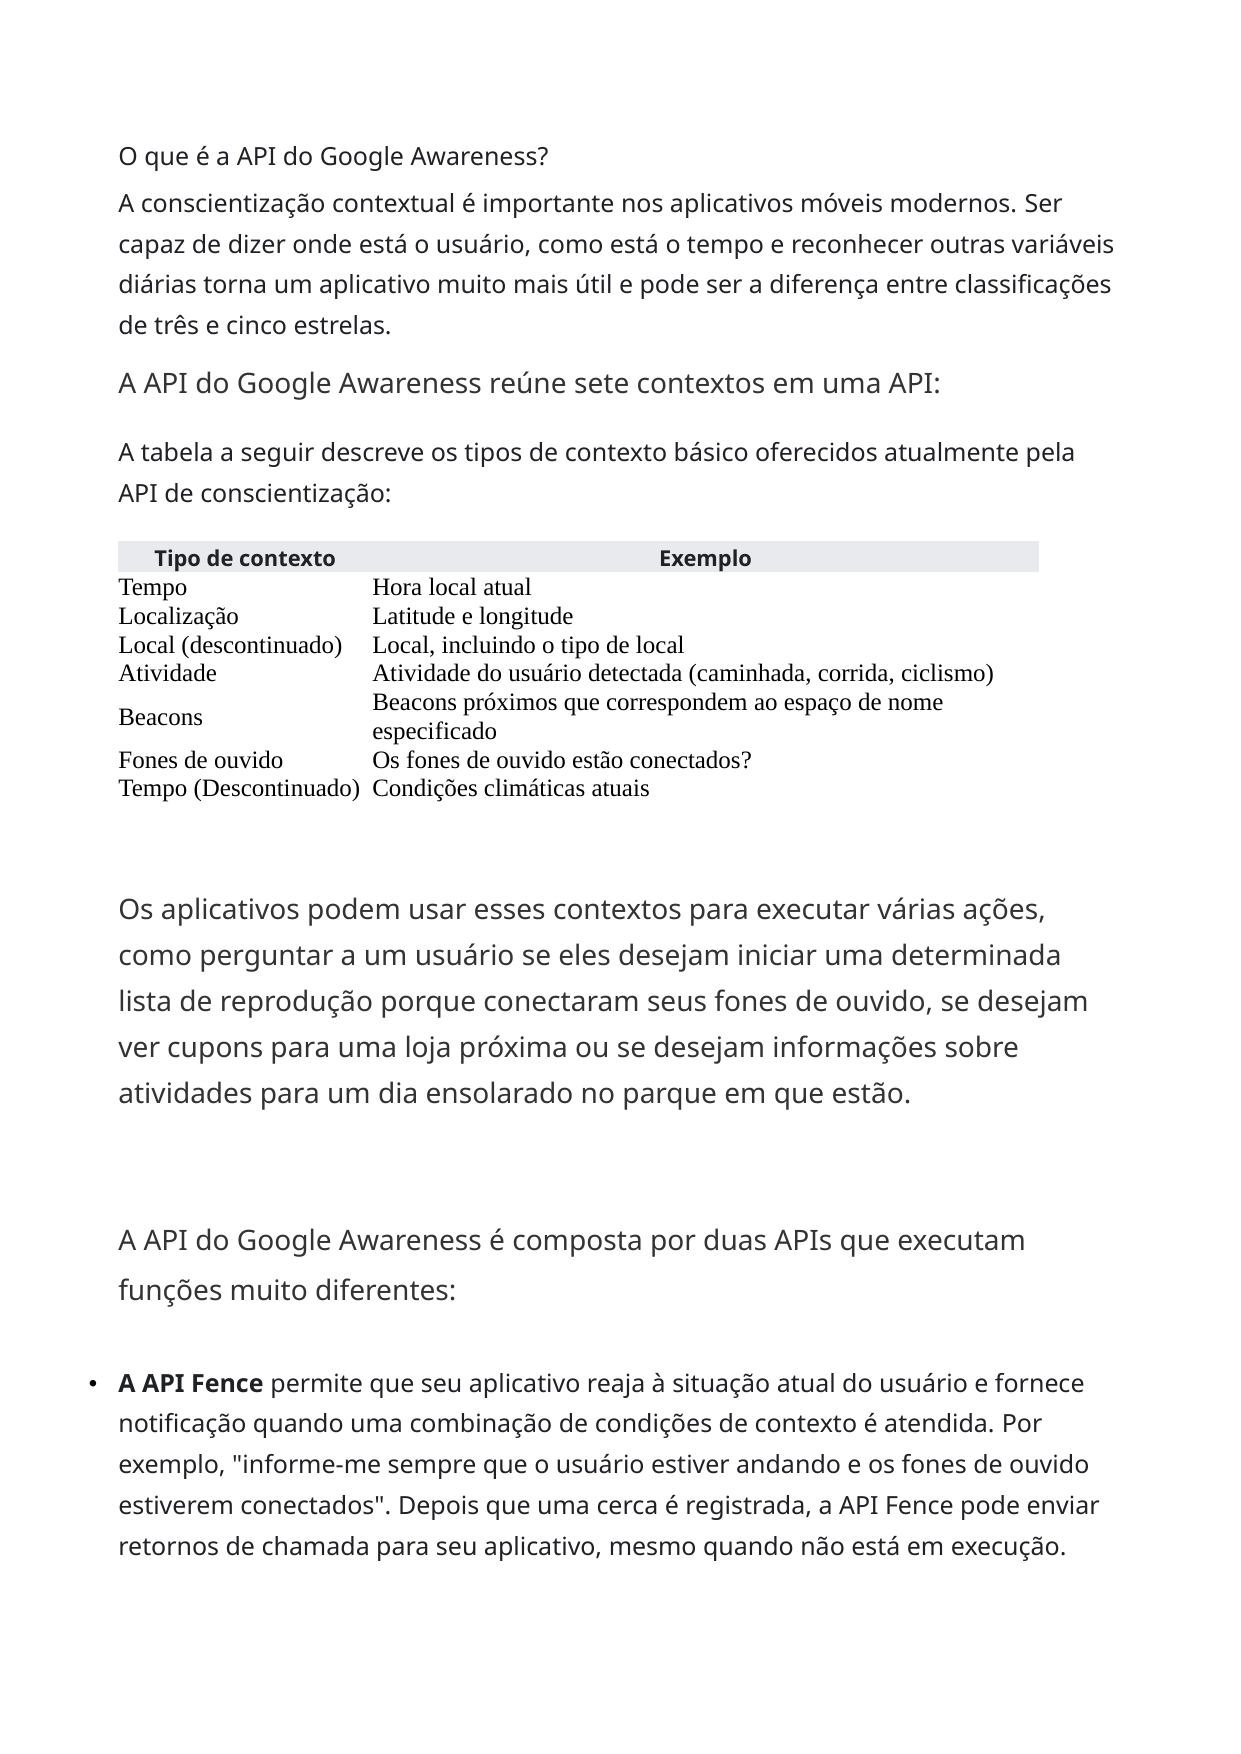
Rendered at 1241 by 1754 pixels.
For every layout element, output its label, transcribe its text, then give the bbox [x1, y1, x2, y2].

table_cell Local, incluindo o tipo de local [372, 630, 1039, 658]
table_cell Fones de ouvido [118, 745, 372, 773]
text A conscientização contextual é importante nos aplicativos móveis modernos. Ser capaz de dizer onde está o usuário, como está o tempo e reconhecer outras variáveis ​​diárias torna um aplicativo muito mais útil e pode ser a diferença entre classificações de três e cinco estrelas. [118, 186, 1122, 342]
table_cell Tempo (Descontinuado) [118, 774, 372, 802]
table_header Tipo de contexto [118, 541, 372, 572]
table_cell Atividade [118, 659, 372, 687]
text A tabela a seguir descreve os tipos de contexto básico oferecidos atualmente pela API de conscientização: [118, 434, 1122, 509]
table_cell Latitude e longitude [372, 601, 1039, 630]
table_header Exemplo [372, 541, 1039, 572]
list A API Fence permite que seu aplicativo reaja à situação atual do usuário e fornece notificação quando uma combinação de condições de contexto é atendida. Por exemplo, "informe-me sempre que o usuário estiver andando e os fones de ouvido estiverem conectados". Depois que uma cerca é registrada, a API Fence pode enviar retornos de chamada para seu aplicativo, mesmo quando não está em execução. [118, 1365, 1122, 1563]
subtitle O que é a API do Google Awareness? [118, 139, 1122, 173]
table_cell Local (descontinuado) [118, 630, 372, 658]
table_cell Hora local atual [372, 572, 1039, 601]
table_cell Localização [118, 601, 372, 630]
table_cell Beacons [118, 687, 372, 745]
table_cell Os fones de ouvido estão conectados? [372, 745, 1039, 773]
table_cell Condições climáticas atuais [372, 774, 1039, 802]
text A API do Google Awareness reúne sete contextos em uma API: [118, 363, 1122, 402]
table_cell Beacons próximos que correspondem ao espaço de nome especificado [372, 687, 1039, 745]
text Os aplicativos podem usar esses contextos para executar várias ações, como perguntar a um usuário se eles desejam iniciar uma determinada lista de reprodução porque conectaram seus fones de ouvido, se desejam ver cupons para uma loja próxima ou se desejam informações sobre atividades para um dia ensolarado no parque em que estão. [118, 890, 1122, 1112]
text A API do Google Awareness é composta por duas APIs que executam funções muito diferentes: [118, 1209, 1122, 1309]
table_cell Tempo [118, 572, 372, 601]
table_cell Atividade do usuário detectada (caminhada, corrida, ciclismo) [372, 659, 1039, 687]
